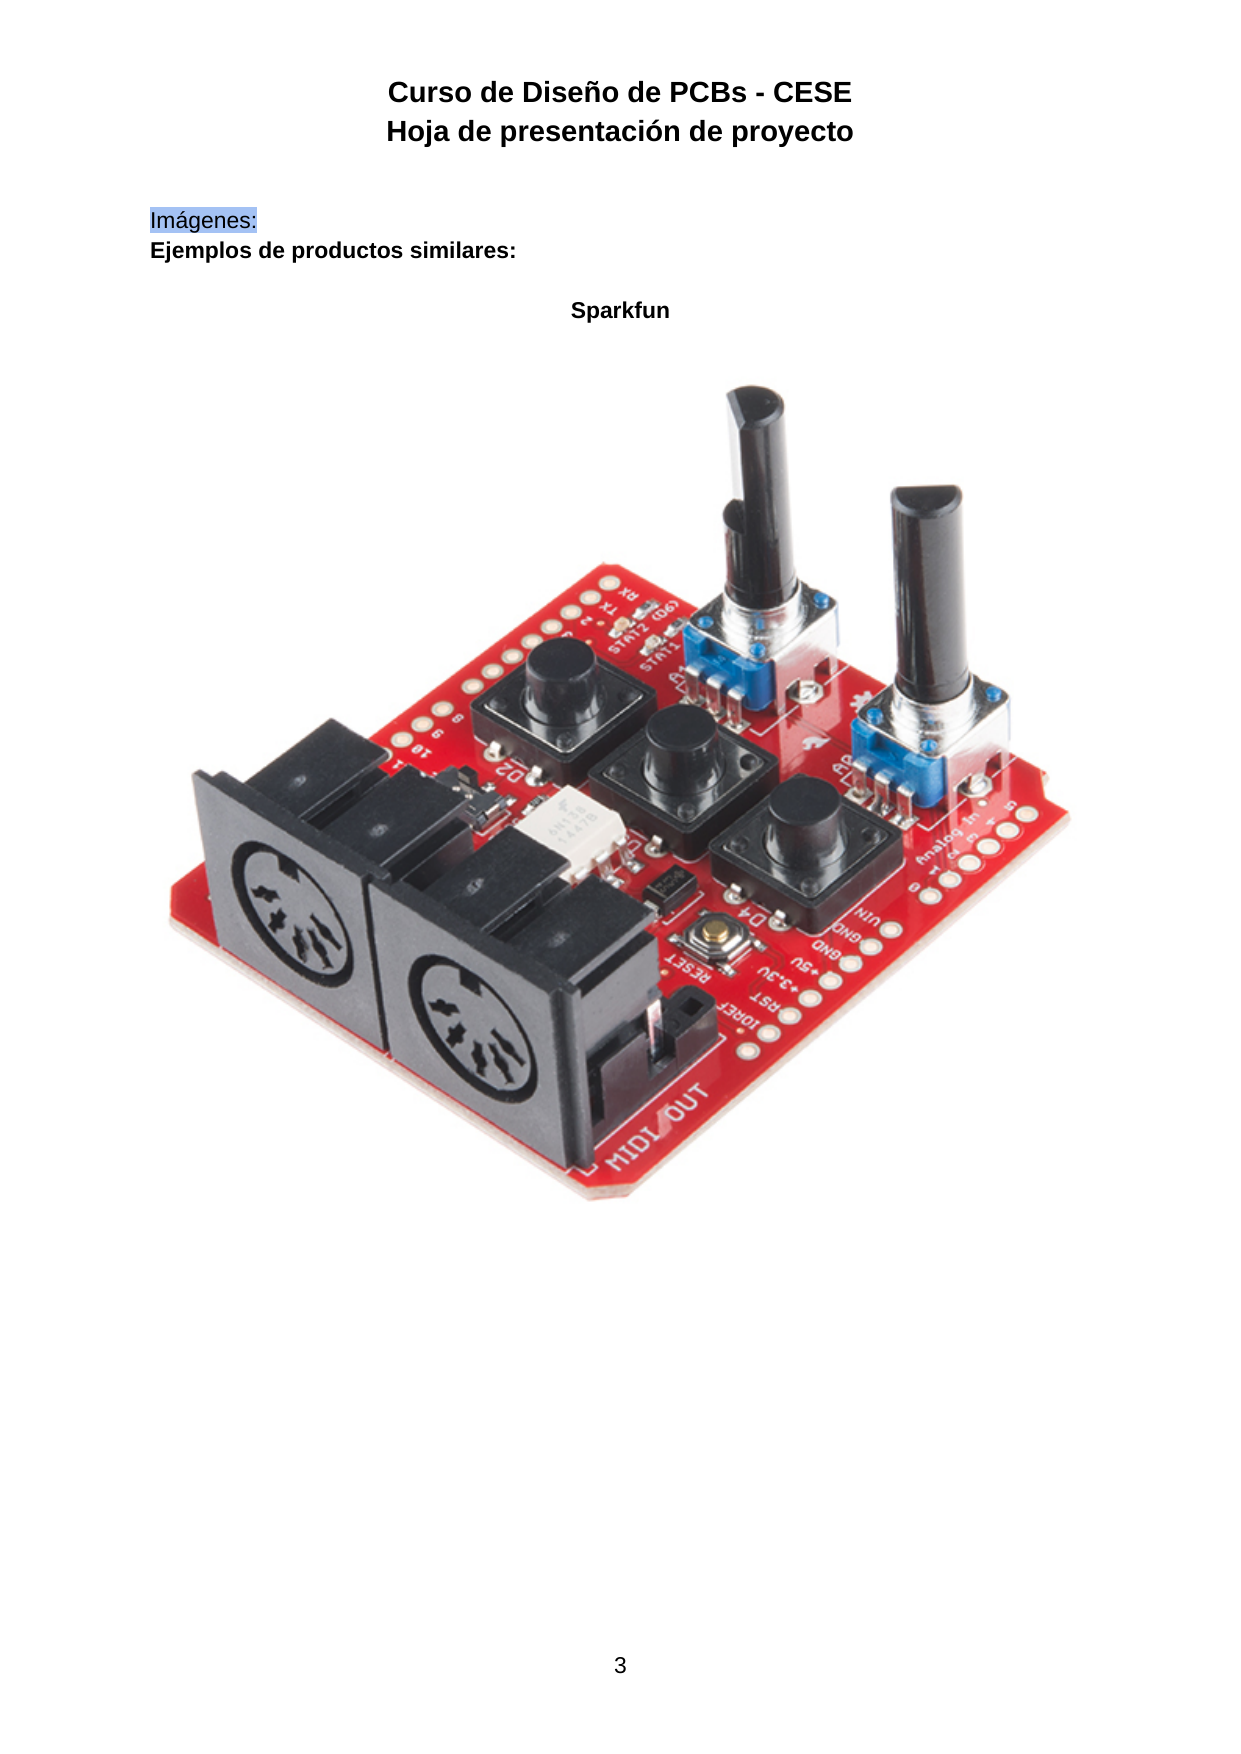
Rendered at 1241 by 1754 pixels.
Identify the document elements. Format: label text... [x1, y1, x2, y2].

picture [151, 327, 1089, 1266]
text Sparkfun [150, 297, 1091, 324]
text Imágenes: [150, 207, 1091, 233]
text Ejemplos de productos similares: [150, 237, 1091, 263]
